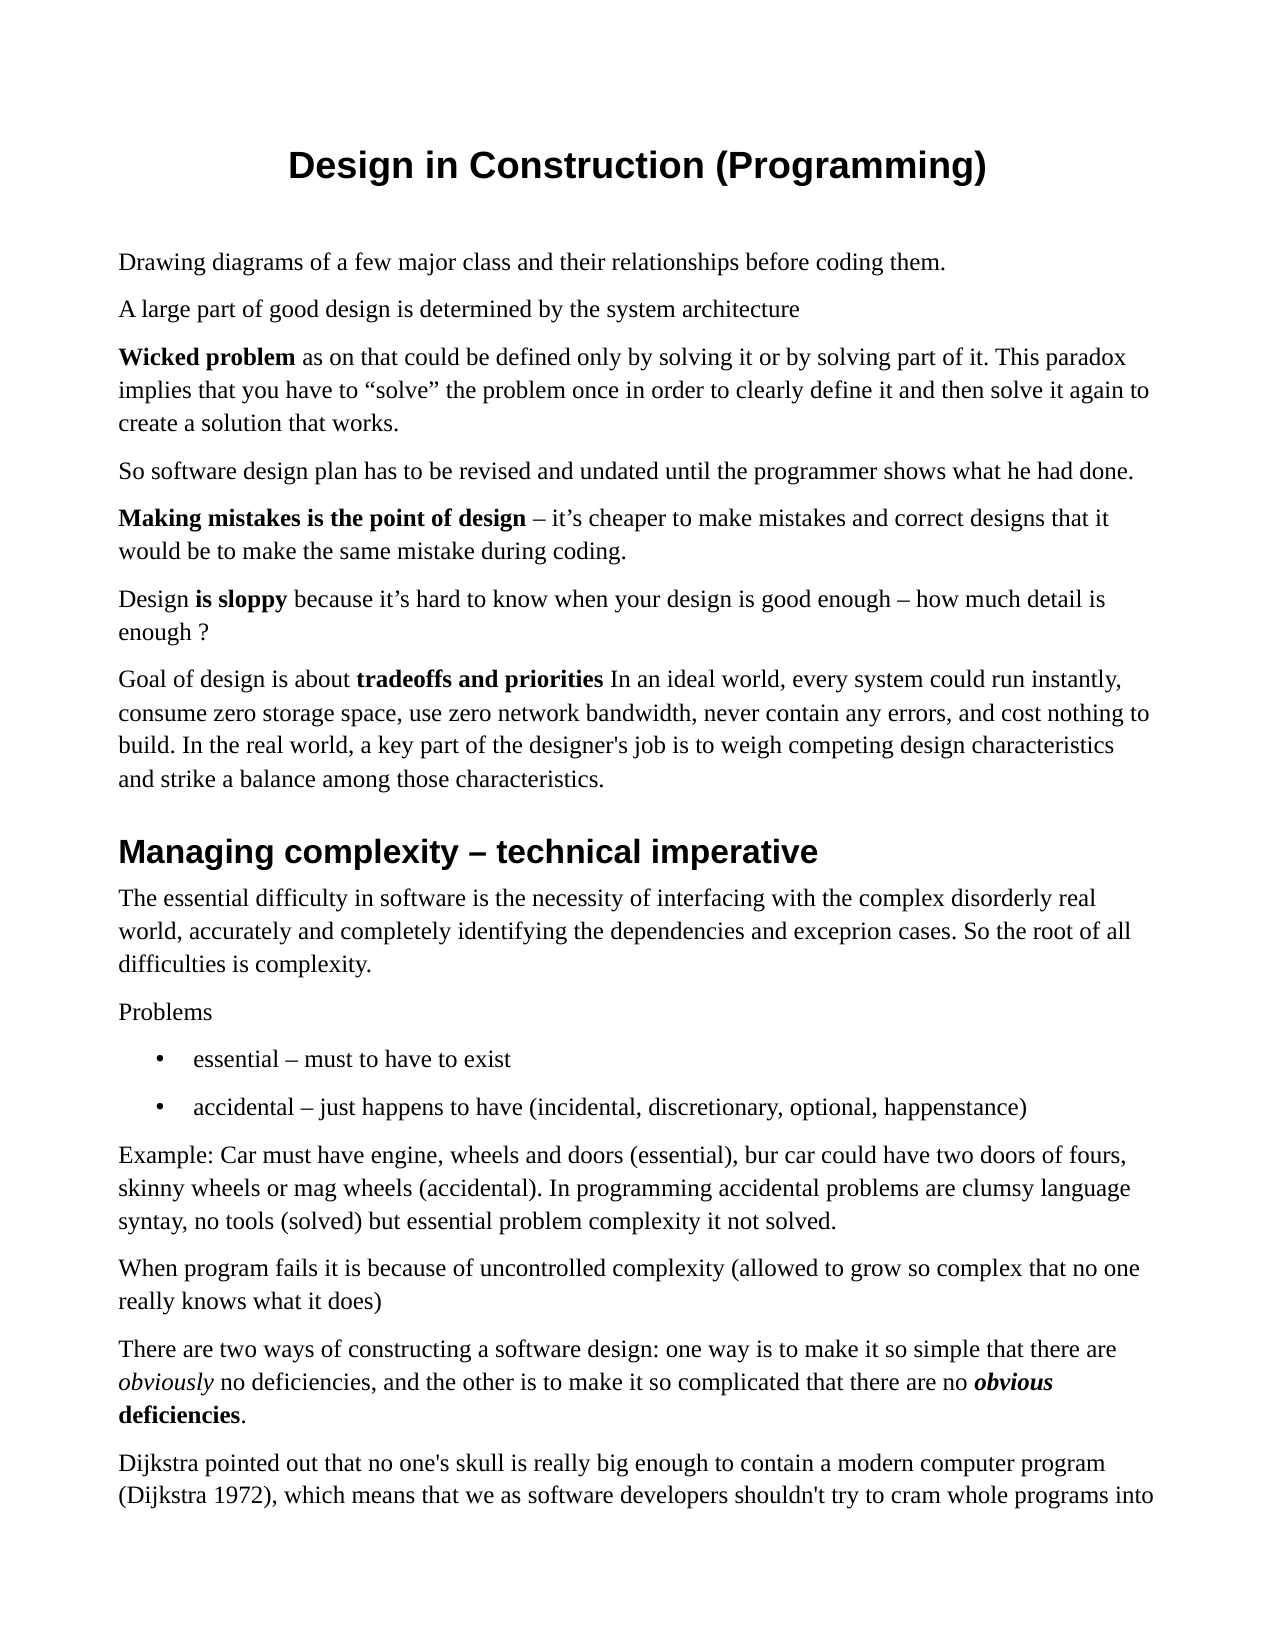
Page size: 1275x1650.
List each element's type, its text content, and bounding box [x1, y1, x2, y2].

text Wicked problem as on that could be defined only by solving it or by solving part of it. This paradox implies that you have to “solve” the problem once in order to clearly define it and then solve it again to create a solution that works. [118, 342, 1157, 437]
text So software design plan has to be revised and undated until the programmer shows what he had done. [118, 456, 1157, 484]
list essential – must to have to exist [156, 1044, 1157, 1073]
text Example: Car must have engine, wheels and doors (essential), bur car could have two doors of fours, skinny wheels or mag wheels (accidental). In programming accidental problems are clumsy language syntay, no tools (solved) but essential problem complexity it not solved. [118, 1140, 1157, 1234]
text Problems [118, 997, 1157, 1026]
text Design is sloppy because it’s hard to know when your design is good enough – how much detail is enough ? [118, 584, 1157, 646]
text Drawing diagrams of a few major class and their relationships before coding them. [118, 247, 1157, 276]
text When program fails it is because of uncontrolled complexity (allowed to grow so complex that no one really knows what it does) [118, 1253, 1157, 1315]
text The essential difficulty in software is the necessity of interfacing with the complex disorderly real world, accurately and completely identifying the dependencies and exceprion cases. So the root of all difficulties is complexity. [118, 883, 1157, 978]
text A large part of good design is determined by the system architecture [118, 294, 1157, 323]
list accidental – just happens to have (incidental, discretionary, optional, happenstance) [156, 1092, 1157, 1121]
subtitle Managing complexity – technical imperative [118, 832, 1157, 871]
text Making mistakes is the point of design – it’s cheaper to make mistakes and correct designs that it would be to make the same mistake during coding. [118, 503, 1157, 565]
text There are two ways of constructing a software design: one way is to make it so simple that there are obviously no deficiencies, and the other is to make it so complicated that there are no obvious deficiencies. [118, 1334, 1157, 1429]
text Goal of design is about tradeoffs and priorities In an ideal world, every system could run instantly, consume zero storage space, use zero network bandwidth, never contain any errors, and cost nothing to build. In the real world, a key part of the designer's job is to weigh competing design characteristics and strike a balance among those characteristics. [118, 664, 1157, 792]
text Dijkstra pointed out that no one's skull is really big enough to contain a modern computer program (Dijkstra 1972), which means that we as software developers shouldn't try to cram whole programs into [118, 1448, 1157, 1509]
subtitle Design in Construction (Programming) [118, 143, 1157, 187]
